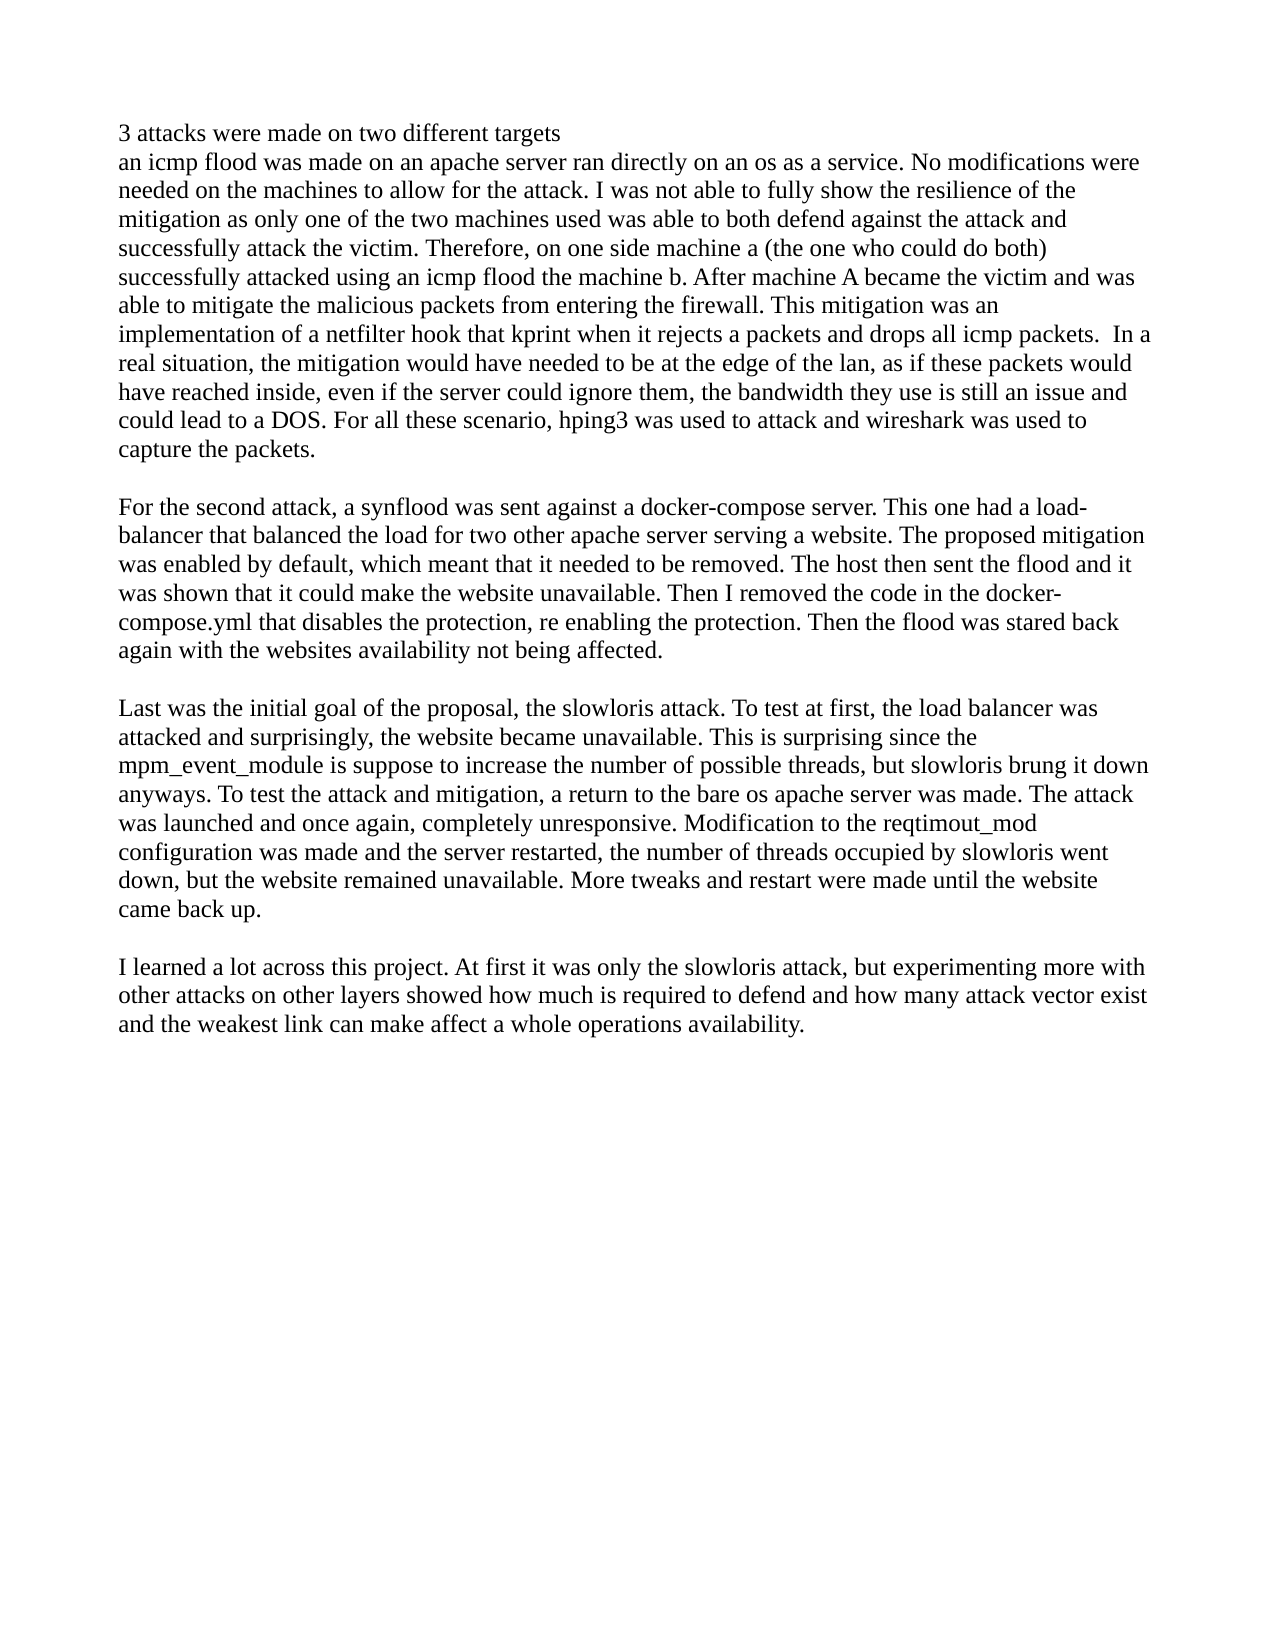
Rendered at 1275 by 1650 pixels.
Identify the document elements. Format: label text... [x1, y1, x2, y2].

text For the second attack, a synflood was sent against a docker-compose server. This one had a load-balancer that balanced the load for two other apache server serving a website. The proposed mitigation was enabled by default, which meant that it needed to be removed. The host then sent the flood and it was shown that it could make the website unavailable. Then I removed the code in the docker-compose.yml that disables the protection, re enabling the protection. Then the flood was stared back again with the websites availability not being affected. [118, 492, 1157, 664]
text 3 attacks were made on two different targets [118, 118, 1157, 147]
text I learned a lot across this project. At first it was only the slowloris attack, but experimenting more with other attacks on other layers showed how much is required to defend and how many attack vector exist and the weakest link can make affect a whole operations availability. [118, 952, 1157, 1038]
text Last was the initial goal of the proposal, the slowloris attack. To test at first, the load balancer was attacked and surprisingly, the website became unavailable. This is surprising since the mpm_event_module is suppose to increase the number of possible threads, but slowloris brung it down anyways. To test the attack and mitigation, a return to the bare os apache server was made. The attack was launched and once again, completely unresponsive. Modification to the reqtimout_mod configuration was made and the server restarted, the number of threads occupied by slowloris went down, but the website remained unavailable. More tweaks and restart were made until the website came back up. [118, 693, 1157, 923]
text an icmp flood was made on an apache server ran directly on an os as a service. No modifications were needed on the machines to allow for the attack. I was not able to fully show the resilience of the mitigation as only one of the two machines used was able to both defend against the attack and successfully attack the victim. Therefore, on one side machine a (the one who could do both) successfully attacked using an icmp flood the machine b. After machine A became the victim and was able to mitigate the malicious packets from entering the firewall. This mitigation was an implementation of a netfilter hook that kprint when it rejects a packets and drops all icmp packets. In a real situation, the mitigation would have needed to be at the edge of the lan, as if these packets would have reached inside, even if the server could ignore them, the bandwidth they use is still an issue and could lead to a DOS. For all these scenario, hping3 was used to attack and wireshark was used to capture the packets. [118, 147, 1157, 463]
